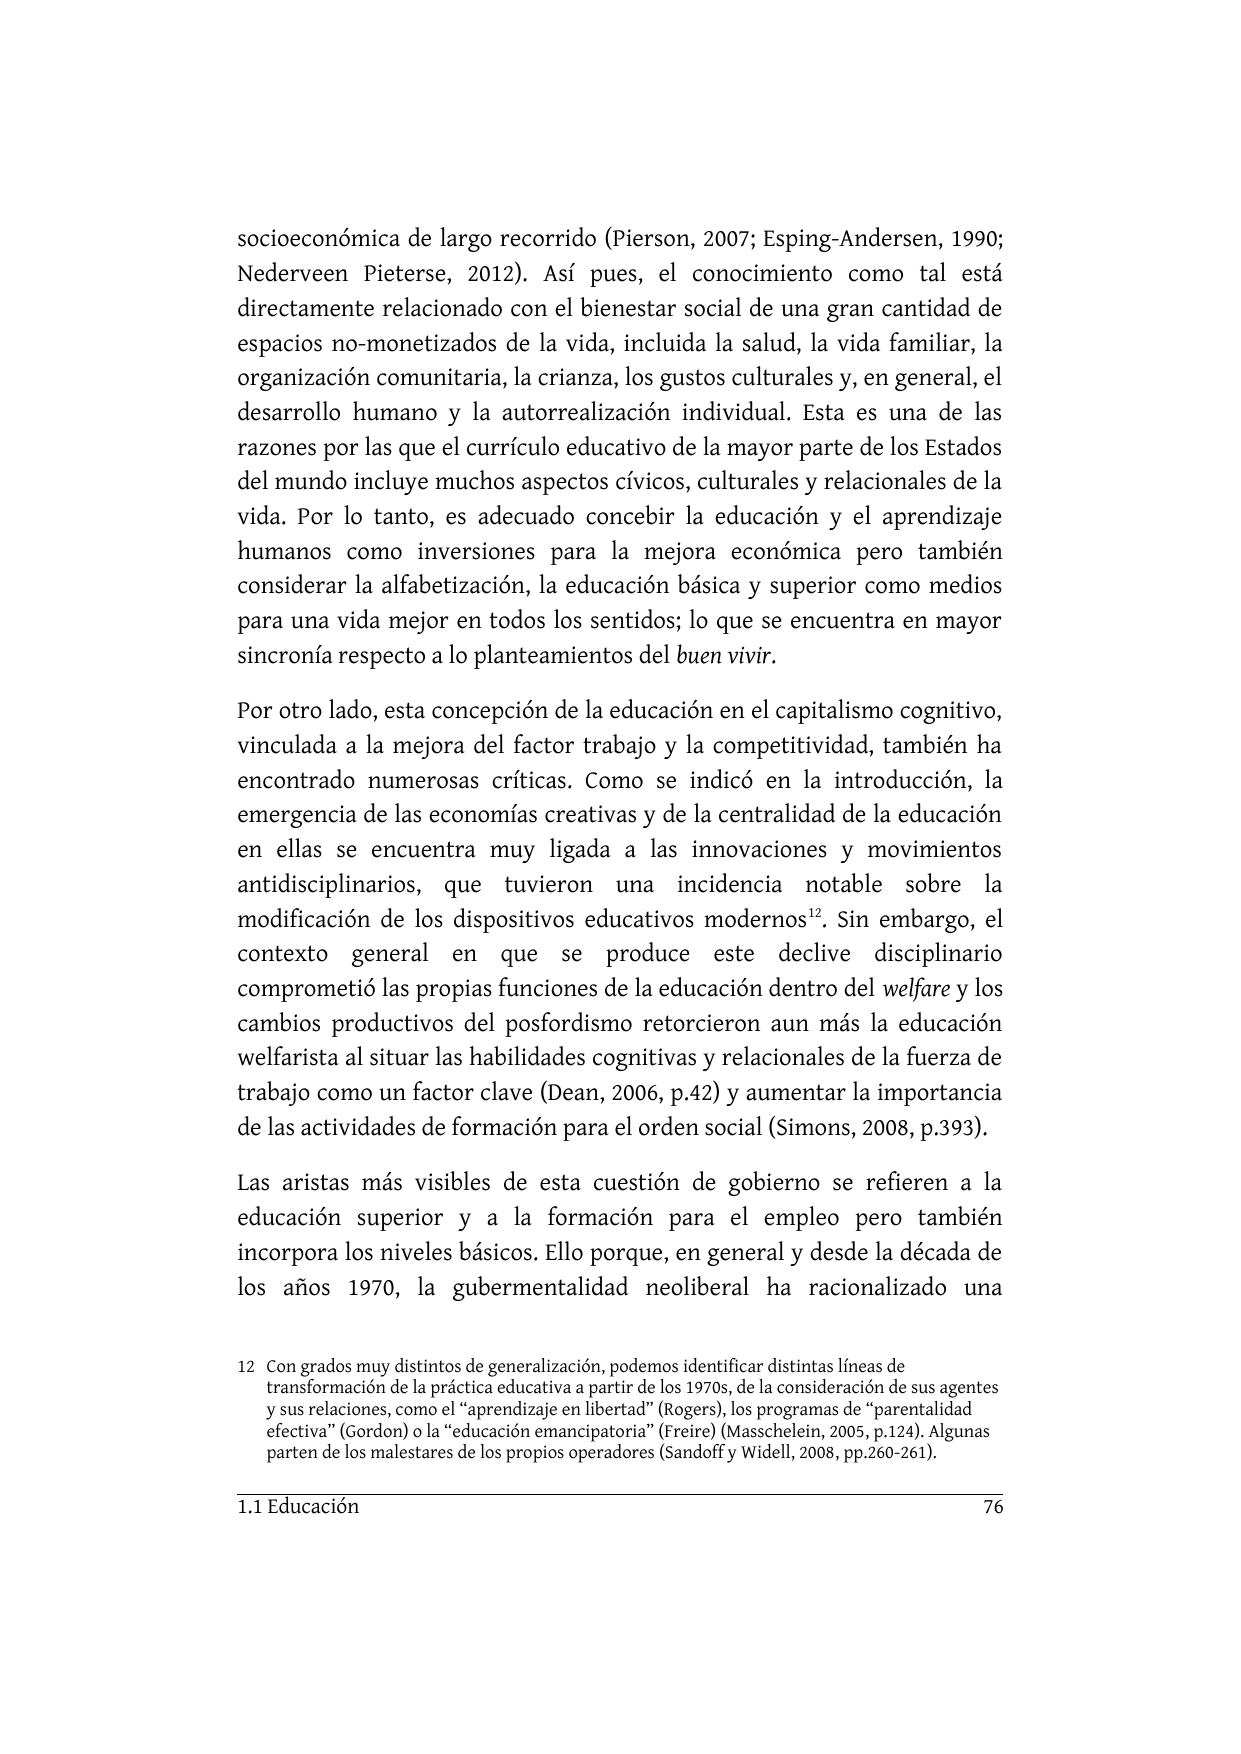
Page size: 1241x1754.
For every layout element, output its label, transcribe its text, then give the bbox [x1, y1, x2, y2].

text Con grados muy distintos de generalización, podemos identificar distintas líneas de transformación de la práctica educativa a partir de los 1970s, de la consideración de sus agentes y sus relaciones, como el “aprendizaje en libertad” (Rogers), los programas de “parentalidad efectiva” (Gordon) o la “educación emancipatoria” (Freire) (Masschelein, 2005, p.124). Algunas parten de los malestares de los propios operadores (Sandoff y Widell, 2008, pp.260-261). [237, 1356, 1003, 1464]
text socioeconómica de largo recorrido (Pierson, 2007; Esping-Andersen, 1990; Nederveen Pieterse, 2012). Así pues, el conocimiento como tal está directamente relacionado con el bienestar social de una gran cantidad de espacios no-monetizados de la vida, incluida la salud, la vida familiar, la organización comunitaria, la crianza, los gustos culturales y, en general, el desarrollo humano y la autorrealización individual. Esta es una de las razones por las que el currículo educativo de la mayor parte de los Estados del mundo incluye muchos aspectos cívicos, culturales y relacionales de la vida. Por lo tanto, es adecuado concebir la educación y el aprendizaje humanos como inversiones para la mejora económica pero también considerar la alfabetización, la educación básica y superior como medios para una vida mejor en todos los sentidos; lo que se encuentra en mayor sincronía respecto a lo planteamientos del buen vivir. [237, 225, 1003, 670]
text Por otro lado, esta concepción de la educación en el capitalismo cognitivo, vinculada a la mejora del factor trabajo y la competitividad, también ha encontrado numerosas críticas. Como se indicó en la introducción, la emergencia de las economías creativas y de la centralidad de la educación en ellas se encuentra muy ligada a las innovaciones y movimientos antidisciplinarios, que tuvieron una incidencia notable sobre la modificación de los dispositivos educativos modernos. Sin embargo, el contexto general en que se produce este declive disciplinario comprometió las propias funciones de la educación dentro del welfare y los cambios productivos del posfordismo retorcieron aun más la educación welfarista al situar las habilidades cognitivas y relacionales de la fuerza de trabajo como un factor clave (Dean, 2006, p.42) y aumentar la importancia de las actividades de formación para el orden social (Simons, 2008, p.393). [237, 697, 1003, 1142]
text Las aristas más visibles de esta cuestión de gobierno se refieren a la educación superior y a la formación para el empleo pero también incorpora los niveles básicos. Ello porque, en general y desde la década de los años 1970, la gubermentalidad neoliberal ha racionalizado una [237, 1169, 1003, 1302]
